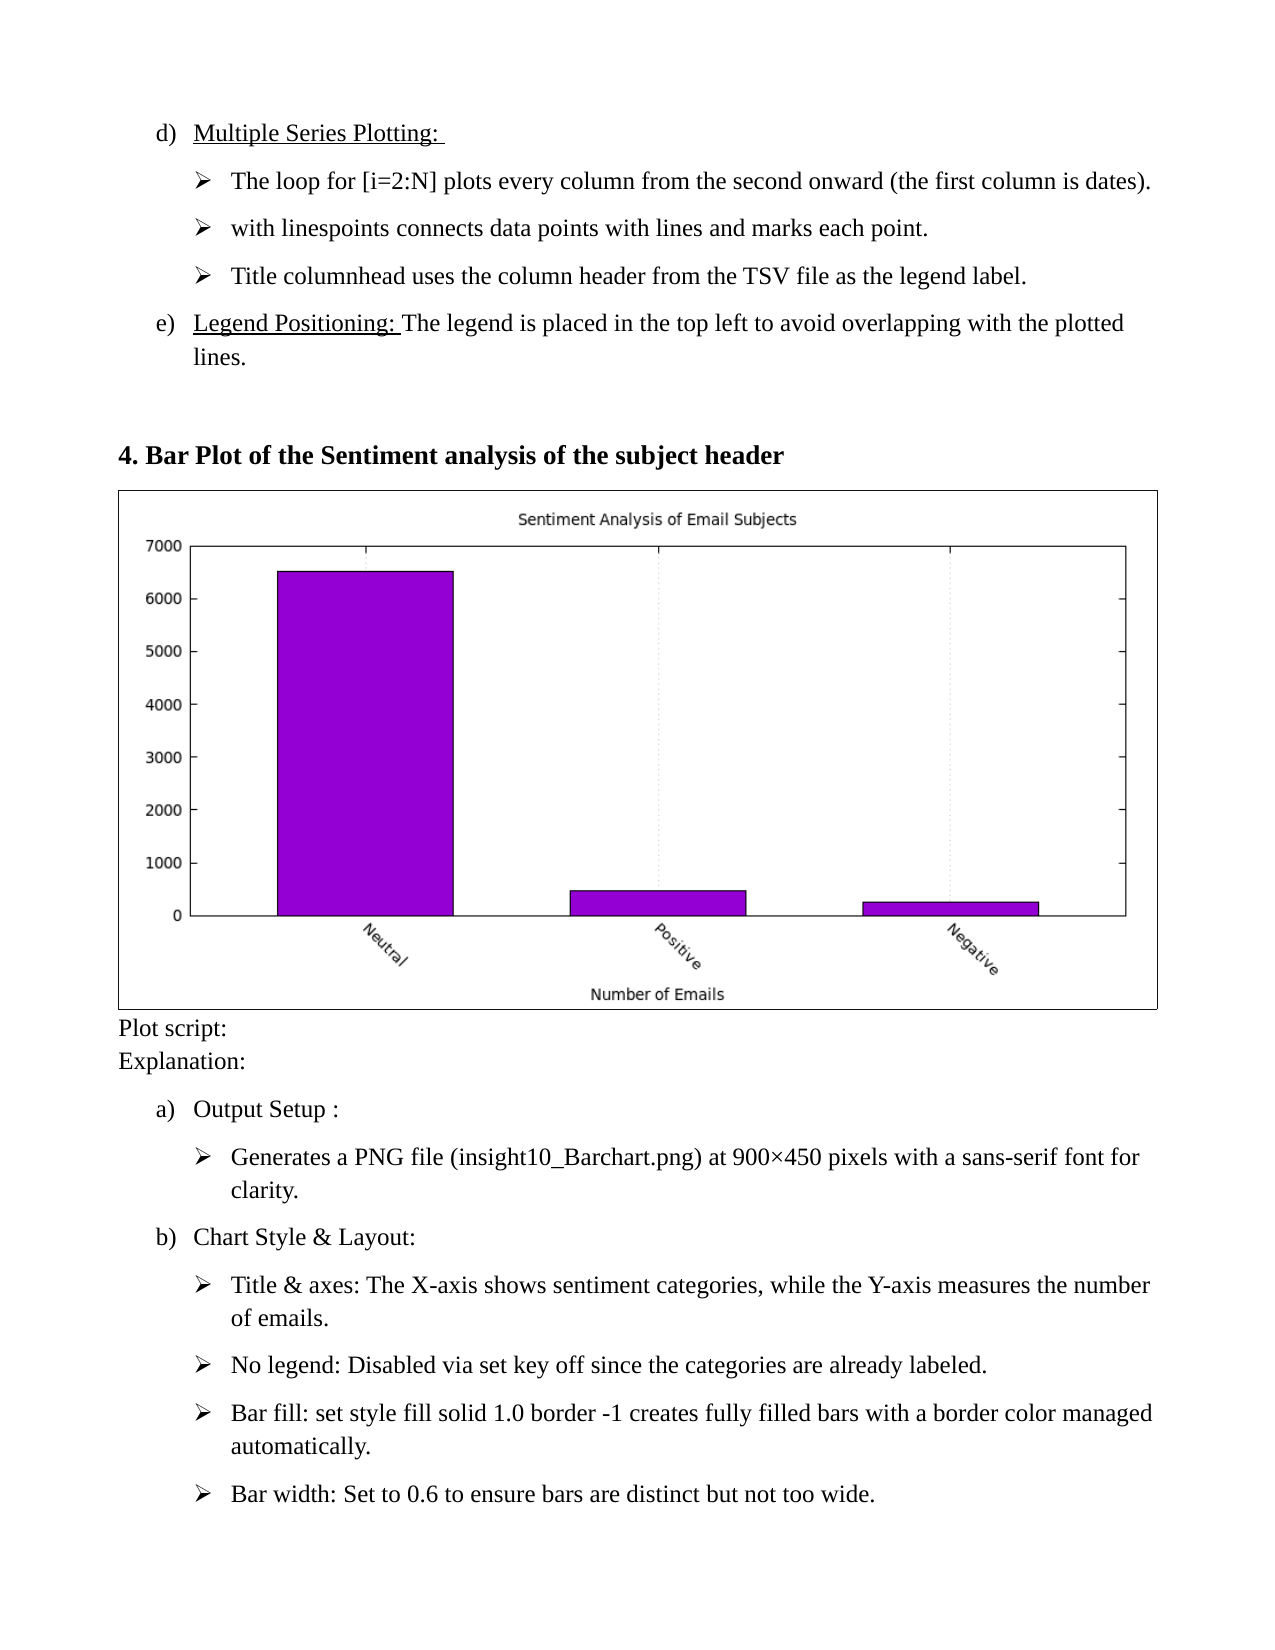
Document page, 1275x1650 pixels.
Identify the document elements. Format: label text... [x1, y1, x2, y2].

list Bar fill: set style fill solid 1.0 border -1 creates fully filled bars with a border color managed automatically. [193, 1398, 1157, 1460]
text 4. Bar Plot of the Sentiment analysis of the subject header [118, 439, 1157, 471]
list Multiple Series Plotting: [156, 118, 1157, 147]
list Title columnhead uses the column header from the TSV file as the legend label. [193, 261, 1157, 290]
list Output Setup : [156, 1094, 1157, 1123]
list Generates a PNG file (insight10_Barchart.png) at 900×450 pixels with a sans-serif font for clarity. [193, 1142, 1157, 1203]
list The loop for [i=2:N] plots every column from the second onward (the first column is dates). [193, 166, 1157, 194]
text Plot script: Explanation: [118, 1010, 1157, 1075]
list Bar width: Set to 0.6 to ensure bars are distinct but not too wide. [193, 1479, 1157, 1507]
list Chart Style & Layout: [156, 1222, 1157, 1251]
list No legend: Disabled via set key off since the categories are already labeled. [193, 1351, 1157, 1379]
list with linespoints connects data points with lines and marks each point. [193, 213, 1157, 242]
picture [121, 492, 1154, 1007]
list Legend Positioning: The legend is placed in the top left to avoid overlapping with the plotted lines. [156, 308, 1157, 370]
text [119, 491, 1157, 1009]
list Title & axes: The X-axis shows sentiment categories, while the Y-axis measures the number of emails. [193, 1270, 1157, 1332]
